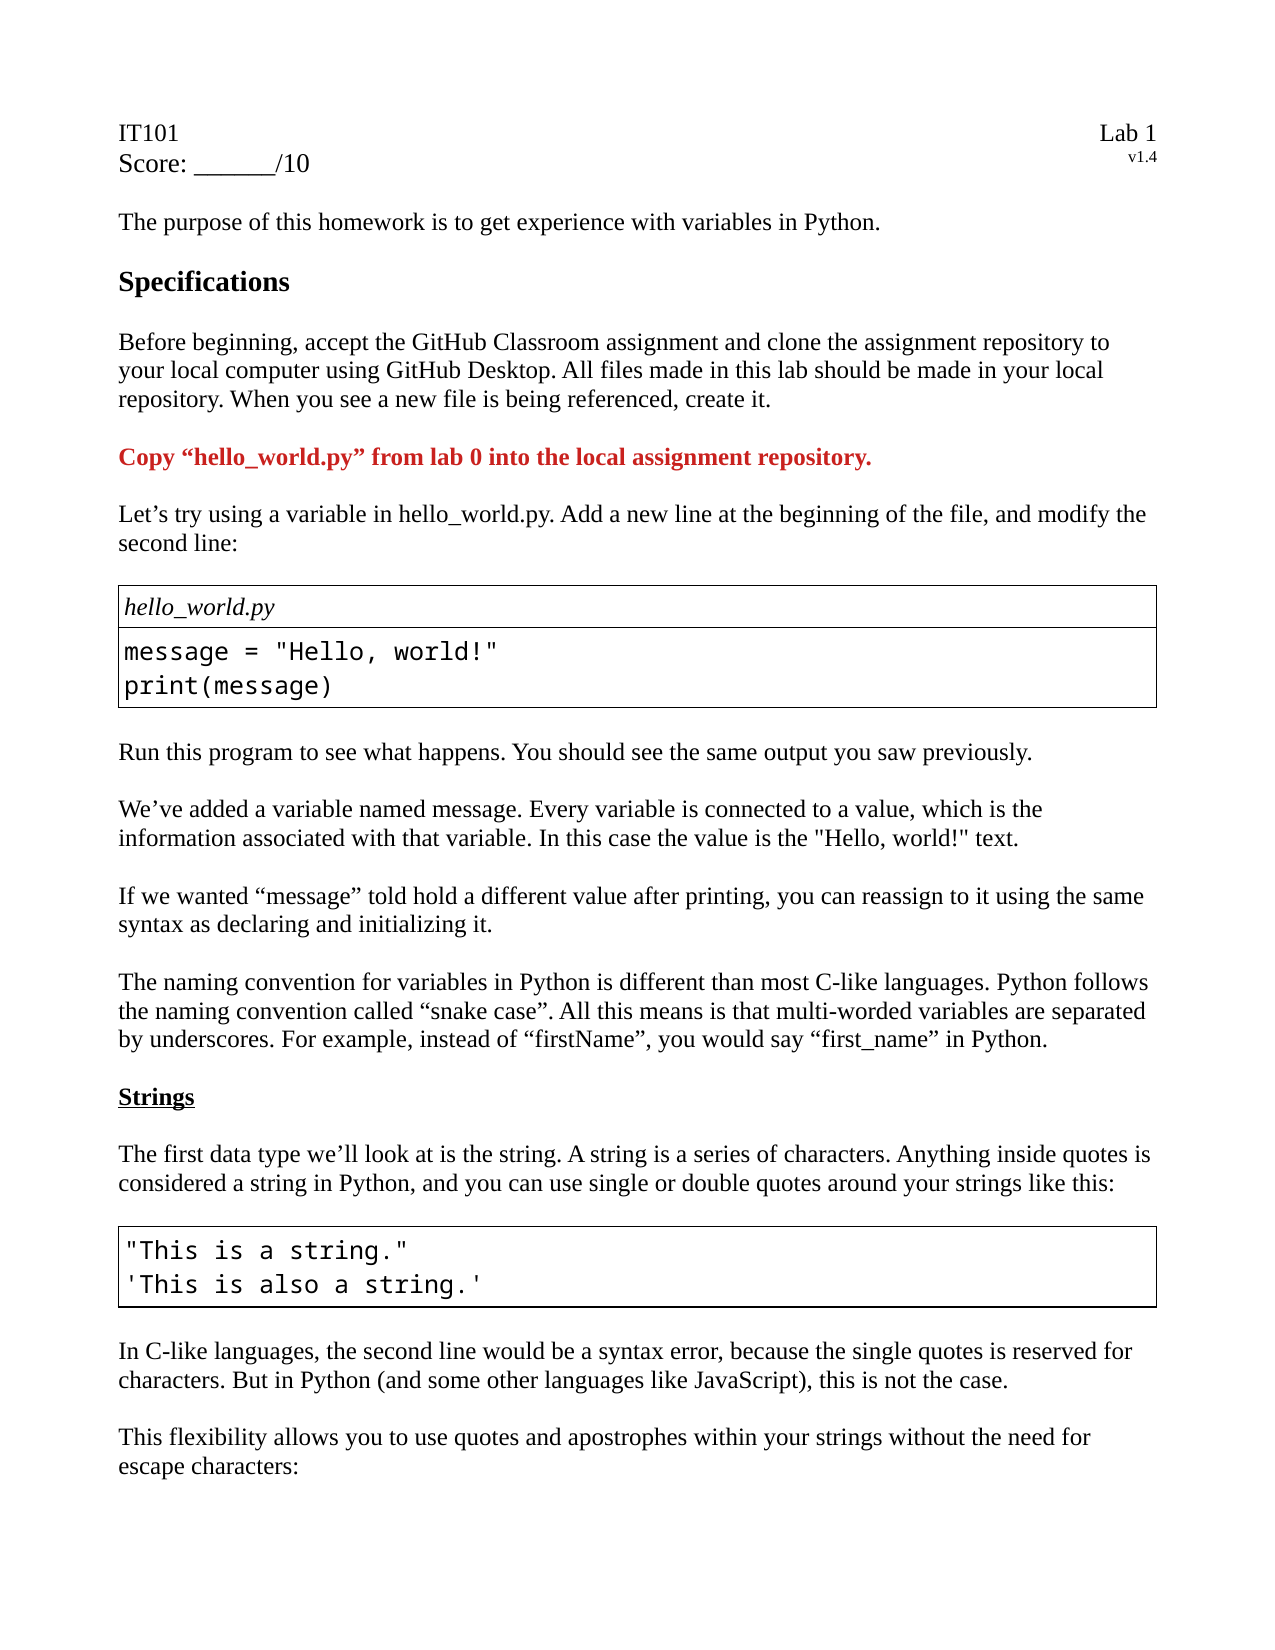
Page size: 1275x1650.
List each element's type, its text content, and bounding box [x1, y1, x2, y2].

text This flexibility allows you to use quotes and apostrophes within your strings without the need for escape characters: [118, 1422, 1157, 1480]
table_cell Score: ______/10 [118, 147, 483, 178]
text If we wanted “message” told hold a different value after printing, you can reassign to it using the same syntax as declaring and initializing it. [118, 881, 1157, 938]
table_header hello_world.py [119, 586, 1156, 627]
table_header Lab 1 [483, 118, 1157, 147]
text We’ve added a variable named message. Every variable is connected to a value, which is the information associated with that variable. In this case the value is the "Hello, world!" text. [118, 794, 1157, 852]
text Strings [118, 1082, 1157, 1111]
table_header IT101 [118, 118, 483, 147]
text The first data type we’ll look at is the string. A string is a series of characters. Anything inside quotes is considered a string in Python, and you can use single or double quotes around your strings like this: [118, 1139, 1157, 1197]
text The naming convention for variables in Python is different than most C-like languages. Python follows the naming convention called “snake case”. All this means is that multi-worded variables are separated by underscores. For example, instead of “firstName”, you would say “first_name” in Python. [118, 967, 1157, 1053]
table_cell v1.4 [483, 147, 1157, 178]
text Before beginning, accept the GitHub Classroom assignment and clone the assignment repository to your local computer using GitHub Desktop. All files made in this lab should be made in your local repository. When you see a new file is being referenced, create it. [118, 327, 1157, 413]
text Let’s try using a variable in hello_world.py. Add a new line at the beginning of the file, and modify the second line: [118, 499, 1157, 557]
text Run this program to see what happens. You should see the same output you saw previously. [118, 737, 1157, 766]
table_cell message = "Hello, world!" print(message) [119, 628, 1156, 707]
text Copy “hello_world.py” from lab 0 into the local assignment repository. [118, 442, 1157, 470]
text In C-like languages, the second line would be a syntax error, because the single quotes is reserved for characters. But in Python (and some other languages like JavaScript), this is not the case. [118, 1336, 1157, 1394]
text Specifications [118, 264, 1157, 298]
table_header "This is a string." 'This is also a string.' [119, 1227, 1156, 1306]
text The purpose of this homework is to get experience with variables in Python. [118, 207, 1157, 236]
